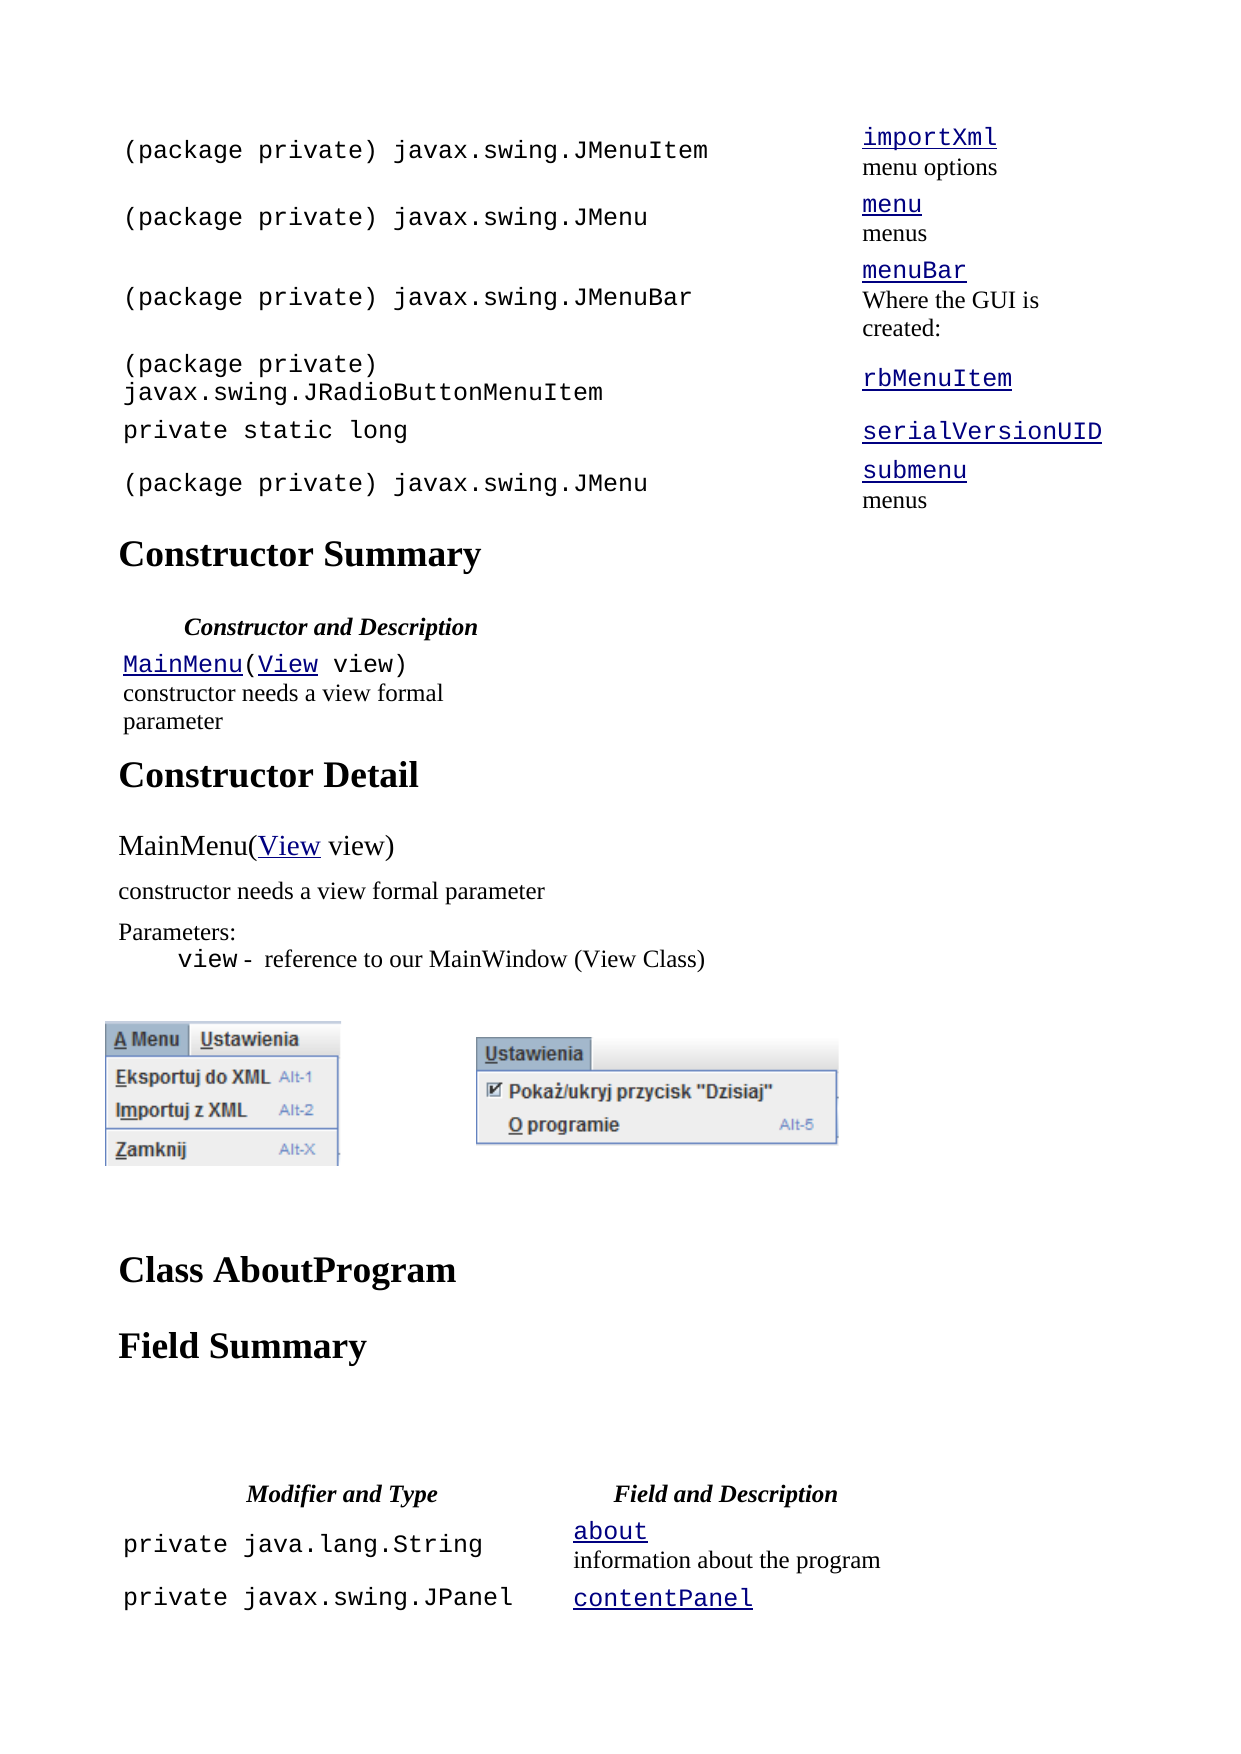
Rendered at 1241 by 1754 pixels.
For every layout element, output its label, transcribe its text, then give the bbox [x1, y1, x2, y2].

table_cell about information about the program [568, 1512, 885, 1579]
table_cell private static long [118, 413, 857, 452]
table_cell MainMenu(View view) constructor needs a view formal parameter [118, 645, 546, 739]
table_header Constructor and Description [118, 608, 546, 645]
table_cell rbMenuItem [857, 346, 1122, 412]
table_cell contentPanel [568, 1579, 885, 1618]
subtitle Constructor Summary [118, 533, 1122, 575]
table_cell (package private) javax.swing.JMenu [118, 452, 857, 518]
table_cell menu menus [857, 185, 1122, 252]
table_header Field and Description [568, 1475, 885, 1512]
table_cell serialVersionUID [857, 413, 1122, 452]
text MainMenu(View view) [118, 829, 1122, 861]
table_cell private java.lang.String [118, 1512, 568, 1579]
text constructor needs a view formal parameter [118, 877, 1122, 905]
table_cell submenu menus [857, 452, 1122, 518]
table_cell menuBar Where the GUI is created: [857, 252, 1122, 346]
picture [476, 1037, 839, 1146]
table_header Modifier and Type [118, 1475, 568, 1512]
subtitle Parameters: [118, 918, 1122, 945]
picture [105, 1021, 342, 1166]
subtitle Class AboutProgram [118, 1249, 1122, 1290]
table_cell (package private) javax.swing.JMenuBar [118, 252, 857, 346]
subtitle Constructor Detail [118, 754, 1122, 796]
table_cell importXml menu options [857, 118, 1122, 185]
table_cell (package private) javax.swing.JRadioButtonMenuItem [118, 346, 857, 412]
list view - reference to our MainWindow (View Class) [177, 945, 1122, 975]
table_cell (package private) javax.swing.JMenu [118, 185, 857, 252]
table_cell private javax.swing.JPanel [118, 1579, 568, 1618]
table_cell (package private) javax.swing.JMenuItem [118, 118, 857, 185]
subtitle Field Summary [118, 1326, 1122, 1367]
